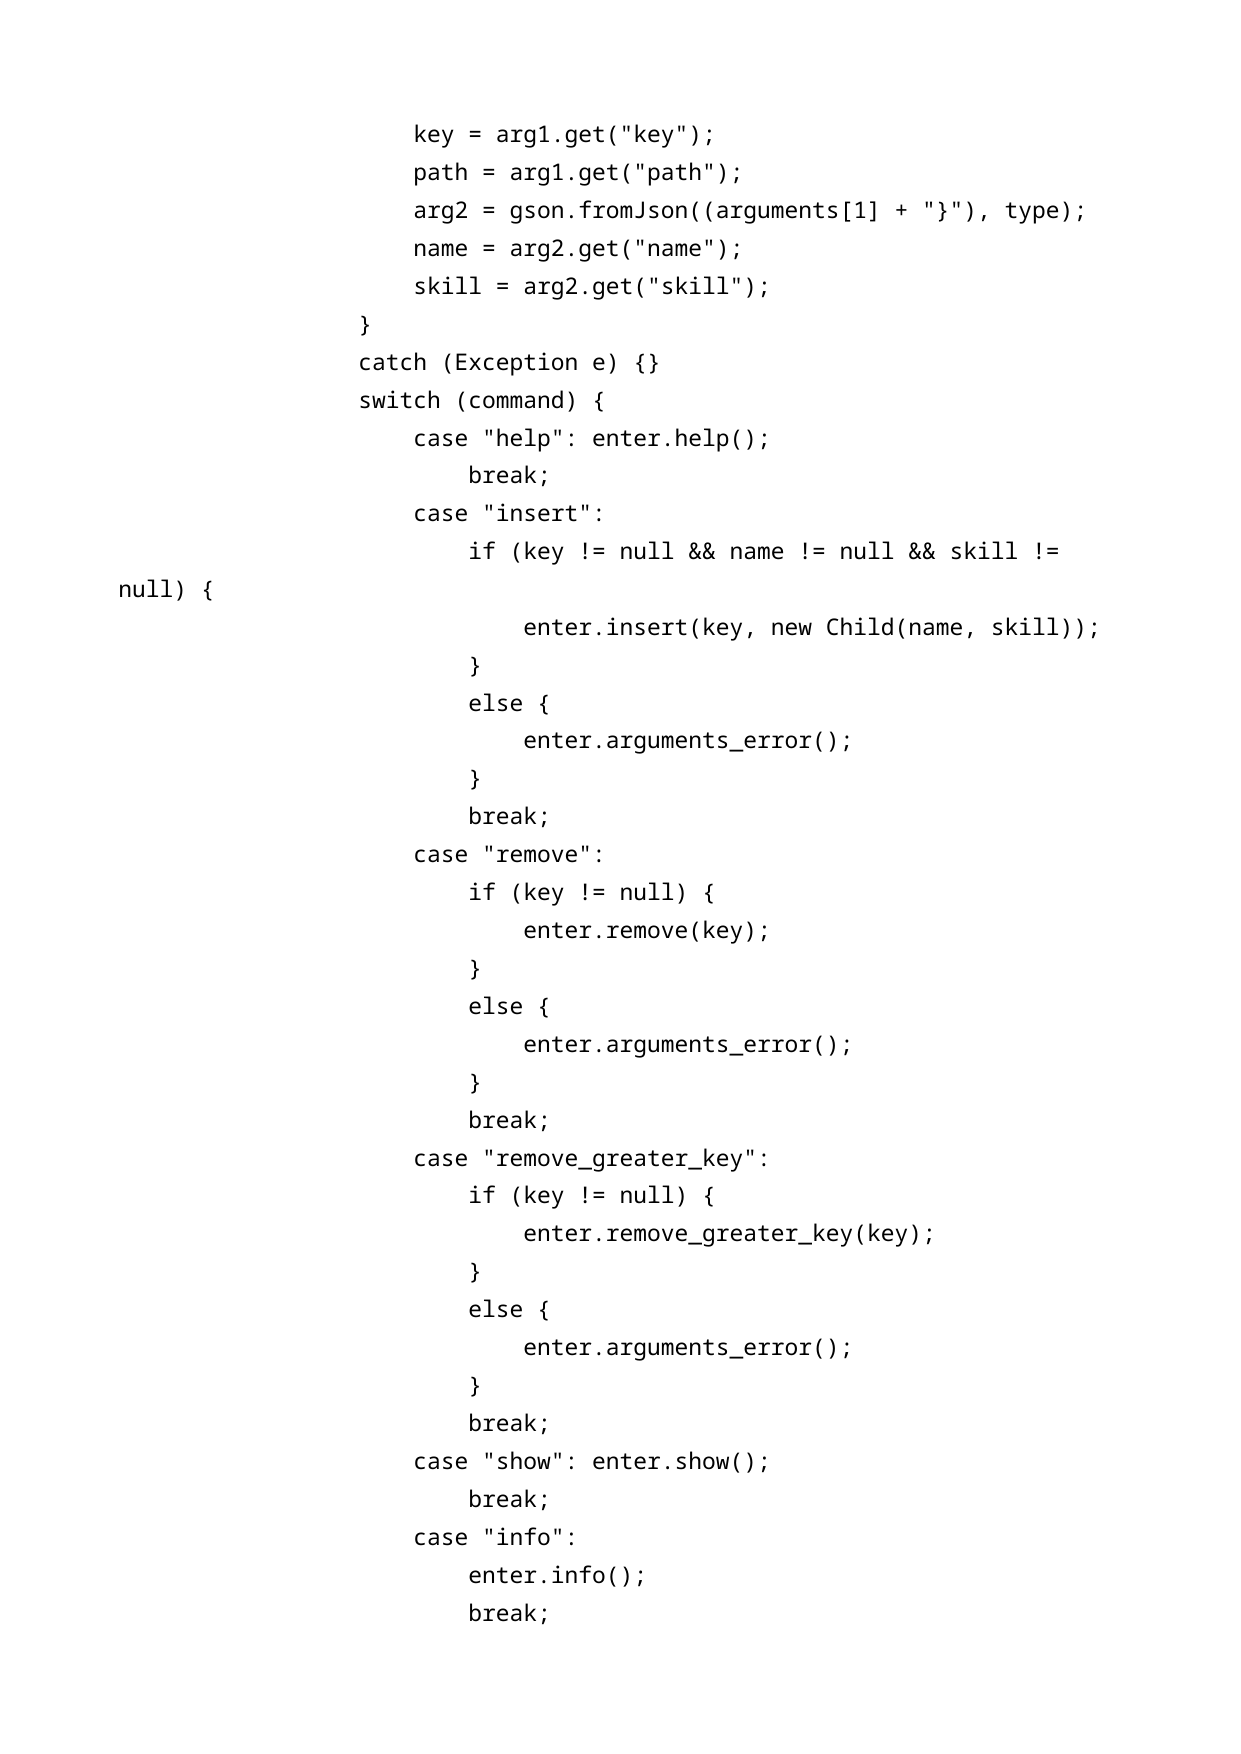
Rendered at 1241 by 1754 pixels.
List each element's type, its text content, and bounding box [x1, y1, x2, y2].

text else { [118, 686, 1122, 718]
text case "info": [118, 1521, 1122, 1552]
text enter.remove_greater_key(key); [118, 1217, 1122, 1248]
text case "remove_greater_key": [118, 1141, 1122, 1173]
text break; [118, 1103, 1122, 1135]
text } [118, 308, 1122, 339]
text } [118, 648, 1122, 680]
text enter.arguments_error(); [118, 724, 1122, 756]
text case "help": enter.help(); [118, 421, 1122, 453]
text case "show": enter.show(); [118, 1445, 1122, 1476]
text break; [118, 1483, 1122, 1514]
text enter.info(); [118, 1558, 1122, 1590]
text if (key != null) { [118, 1179, 1122, 1211]
text if (key != null && name != null && skill != null) { [118, 535, 1122, 604]
text } [118, 1066, 1122, 1097]
text break; [118, 459, 1122, 491]
text enter.arguments_error(); [118, 1331, 1122, 1362]
text name = arg2.get("name"); [118, 232, 1122, 263]
text break; [118, 1407, 1122, 1438]
text enter.remove(key); [118, 914, 1122, 945]
text enter.insert(key, new Child(name, skill)); [118, 611, 1122, 642]
text } [118, 1369, 1122, 1400]
text key = arg1.get("key"); [118, 118, 1122, 149]
text catch (Exception e) {} [118, 346, 1122, 377]
text if (key != null) { [118, 876, 1122, 907]
text } [118, 952, 1122, 983]
text path = arg1.get("path"); [118, 156, 1122, 187]
text break; [118, 800, 1122, 831]
text } [118, 1255, 1122, 1286]
text else { [118, 1293, 1122, 1324]
text switch (command) { [118, 383, 1122, 415]
text skill = arg2.get("skill"); [118, 270, 1122, 301]
text enter.arguments_error(); [118, 1028, 1122, 1059]
text } [118, 762, 1122, 793]
text break; [118, 1596, 1122, 1628]
text arg2 = gson.fromJson((arguments[1] + "}"), type); [118, 194, 1122, 225]
text else { [118, 990, 1122, 1021]
text case "remove": [118, 838, 1122, 869]
text case "insert": [118, 497, 1122, 528]
